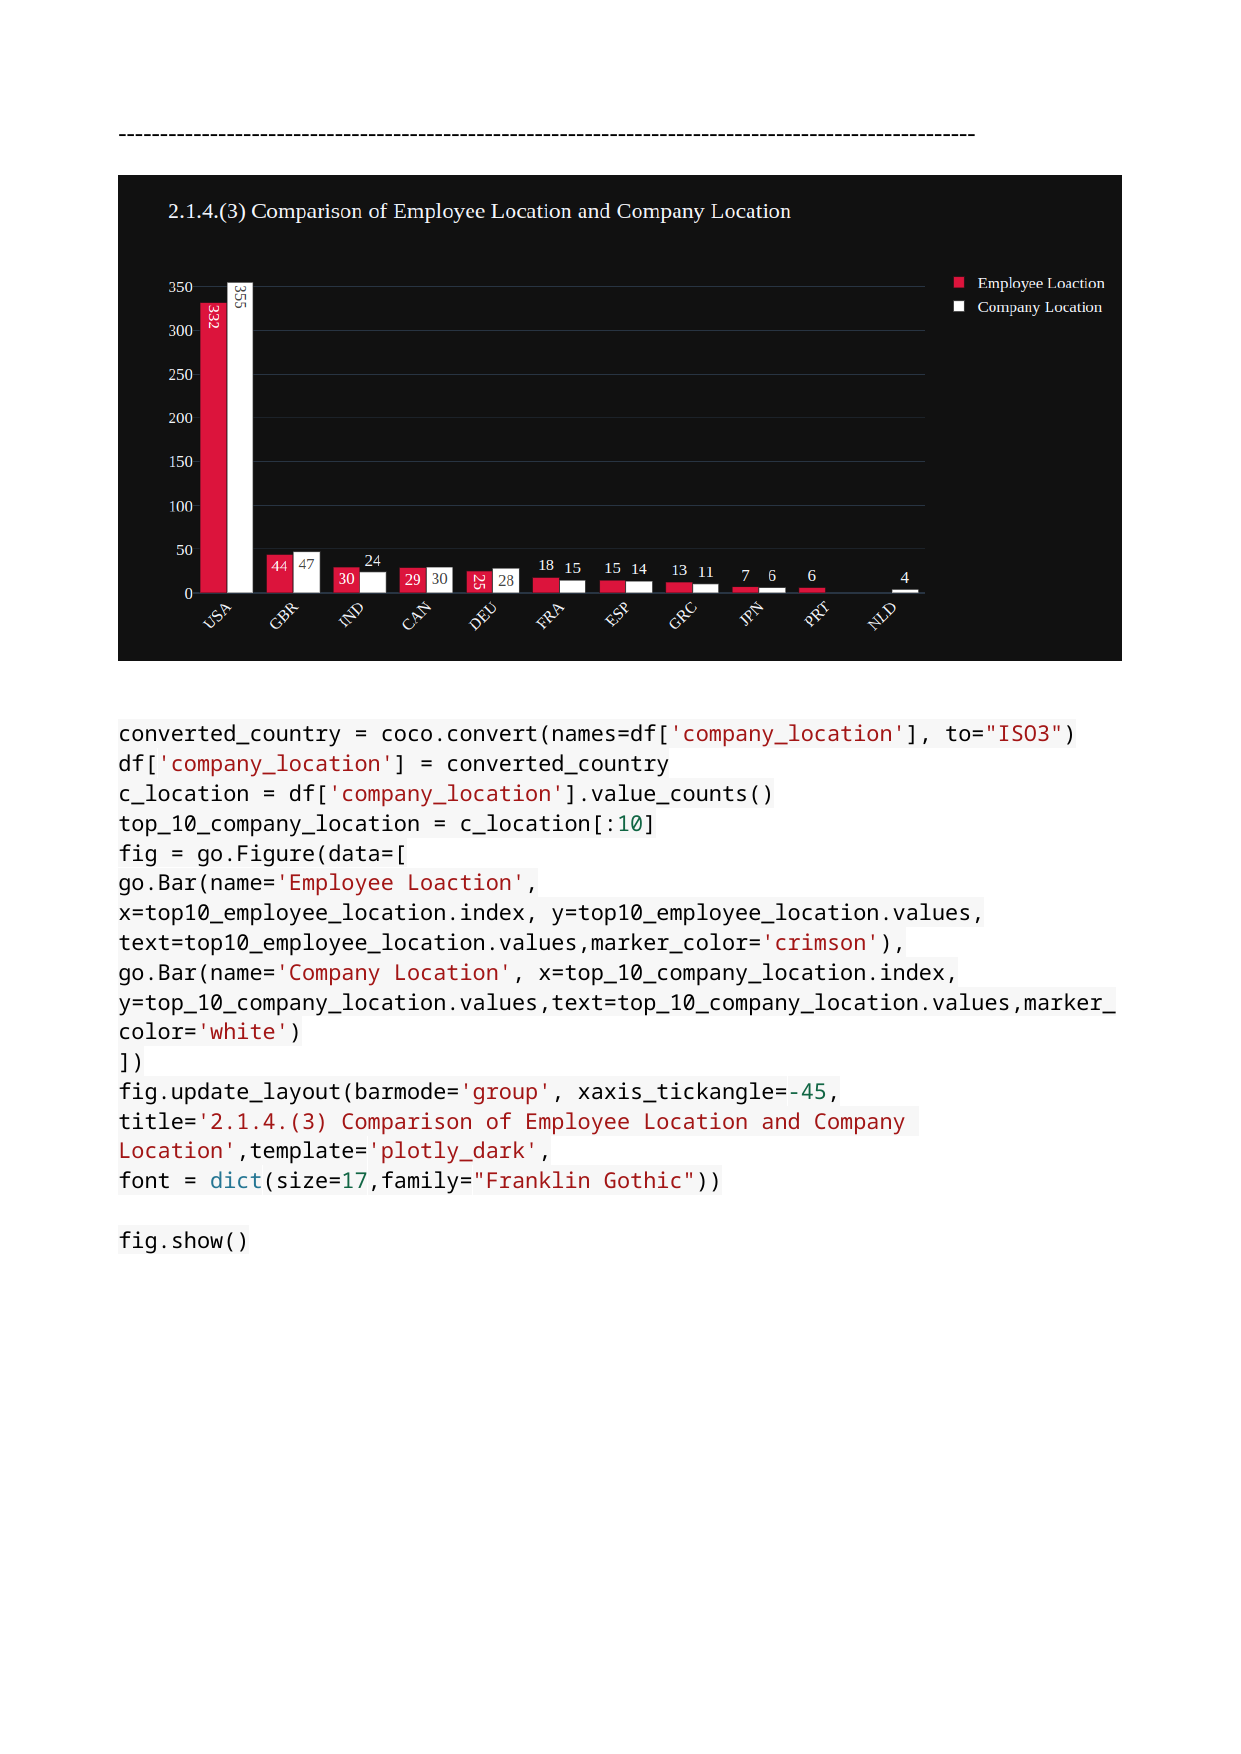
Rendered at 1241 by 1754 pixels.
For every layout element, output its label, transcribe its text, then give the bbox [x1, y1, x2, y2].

text ]) [118, 1046, 1122, 1076]
text fig.show() [118, 1225, 1122, 1254]
text go.Bar(name='Employee Loaction', [118, 867, 1122, 897]
text df['company_location'] = converted_country [118, 748, 1122, 778]
text converted_country = coco.convert(names=df['company_location'], to="ISO3") [118, 718, 1122, 748]
text title='2.1.4.(3) Comparison of Employee Location and Company Location',template='plotly_dark', [118, 1106, 1122, 1165]
text ------------------------------------------------------------------------------------------------------- [118, 118, 1122, 147]
text top_10_company_location = c_location[:10] [118, 808, 1122, 838]
picture [118, 175, 1123, 661]
text fig.update_layout(barmode='group', xaxis_tickangle=-45, [118, 1076, 1122, 1106]
text x=top10_employee_location.index, y=top10_employee_location.values, [118, 897, 1122, 927]
text c_location = df['company_location'].value_counts() [118, 778, 1122, 808]
text text=top10_employee_location.values,marker_color='crimson'), [118, 927, 1122, 957]
text fig = go.Figure(data=[ [118, 838, 1122, 867]
text go.Bar(name='Company Location', x=top_10_company_location.index, [118, 957, 1122, 987]
text y=top_10_company_location.values,text=top_10_company_location.values,marker_color='white') [118, 987, 1122, 1046]
text font = dict(size=17,family="Franklin Gothic")) [118, 1165, 1122, 1195]
